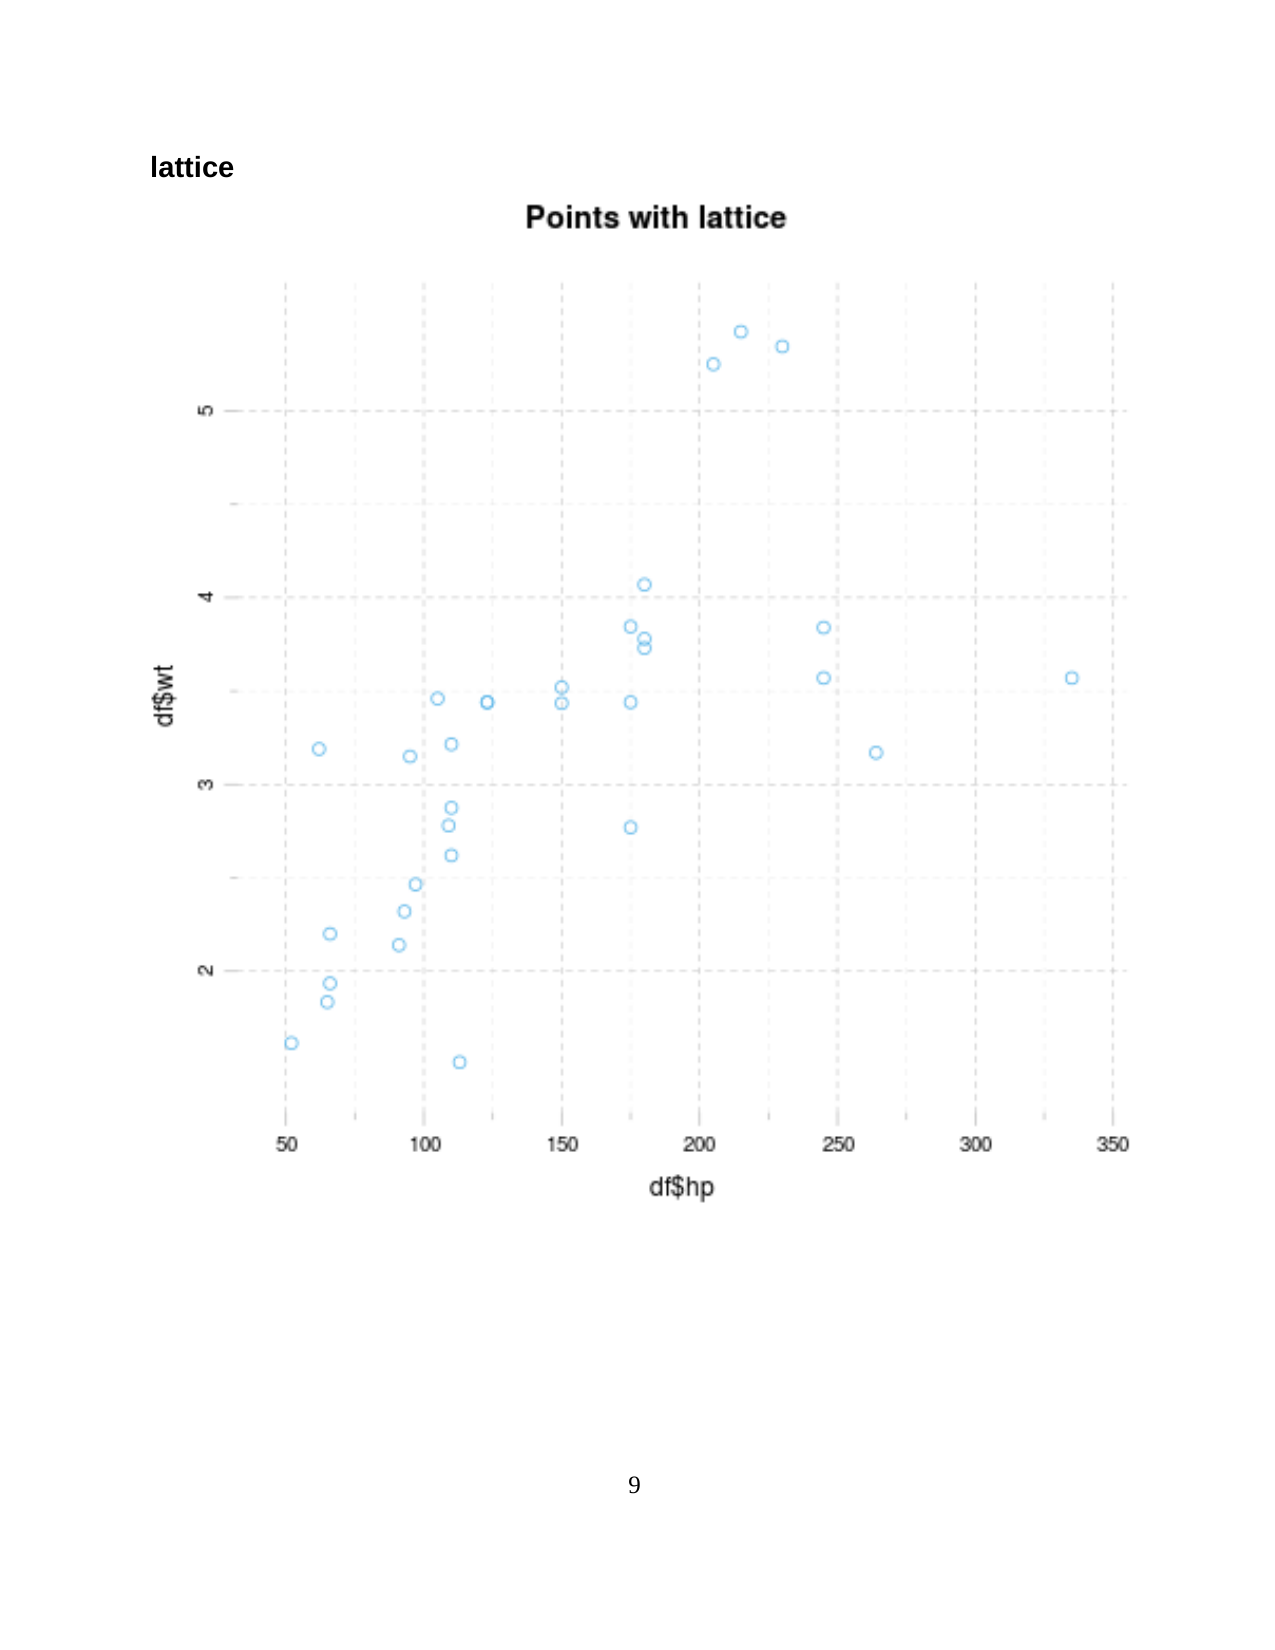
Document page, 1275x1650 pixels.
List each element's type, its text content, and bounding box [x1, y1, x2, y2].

subtitle lattice [150, 150, 1125, 183]
picture [150, 196, 1163, 1209]
